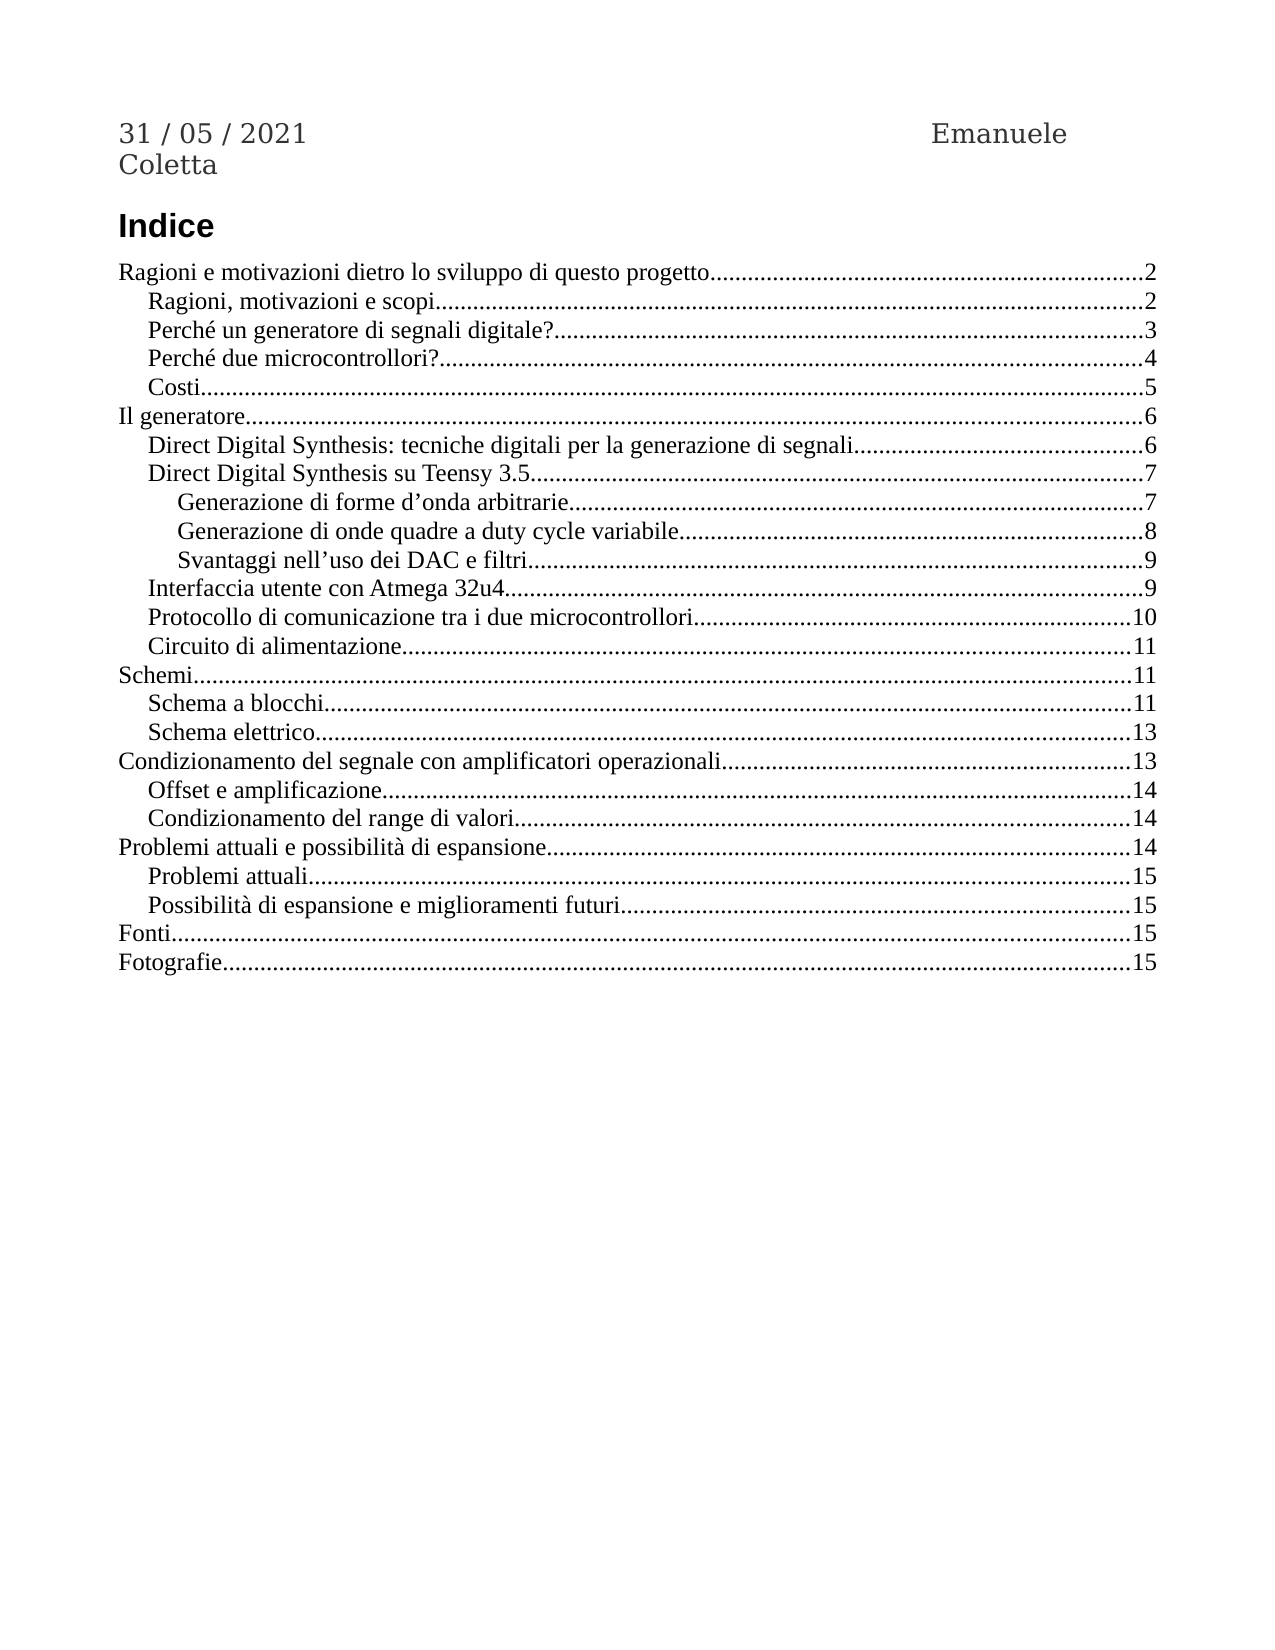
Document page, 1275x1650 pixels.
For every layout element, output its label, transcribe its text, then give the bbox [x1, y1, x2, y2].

text Circuito di alimentazione 11 [148, 631, 1157, 660]
text Problemi attuali e possibilità di espansione 14 [118, 832, 1157, 861]
text Perché due microcontrollori? 4 [148, 343, 1157, 372]
text Condizionamento del segnale con amplificatori operazionali 13 [118, 746, 1157, 775]
text Direct Digital Synthesis: tecniche digitali per la generazione di segnali 6 [148, 430, 1157, 458]
text 31 / 05 / 2021 Emanuele Coletta [118, 118, 1157, 181]
text Generazione di onde quadre a duty cycle variabile 8 [177, 516, 1157, 545]
text Costi 5 [148, 372, 1157, 401]
text Svantaggi nell’uso dei DAC e filtri 9 [177, 545, 1157, 573]
text Ragioni e motivazioni dietro lo sviluppo di questo progetto 2 [118, 257, 1157, 286]
text Il generatore 6 [118, 401, 1157, 430]
text Problemi attuali 15 [148, 861, 1157, 890]
text Fonti 15 [118, 918, 1157, 947]
text Interfaccia utente con Atmega 32u4 9 [148, 573, 1157, 602]
text Schema elettrico 13 [148, 717, 1157, 746]
text Condizionamento del range di valori 14 [148, 803, 1157, 832]
text Schemi 11 [118, 660, 1157, 688]
text Fotografie 15 [118, 947, 1157, 976]
text Schema a blocchi 11 [148, 688, 1157, 717]
text Offset e amplificazione 14 [148, 775, 1157, 803]
text Perché un generatore di segnali digitale? 3 [148, 315, 1157, 343]
text Generazione di forme d’onda arbitrarie 7 [177, 487, 1157, 516]
text Ragioni, motivazioni e scopi 2 [148, 286, 1157, 315]
text Possibilità di espansione e miglioramenti futuri 15 [148, 890, 1157, 918]
text Protocollo di comunicazione tra i due microcontrollori 10 [148, 602, 1157, 631]
subtitle Indice [118, 206, 1157, 245]
text Direct Digital Synthesis su Teensy 3.5 7 [148, 458, 1157, 487]
